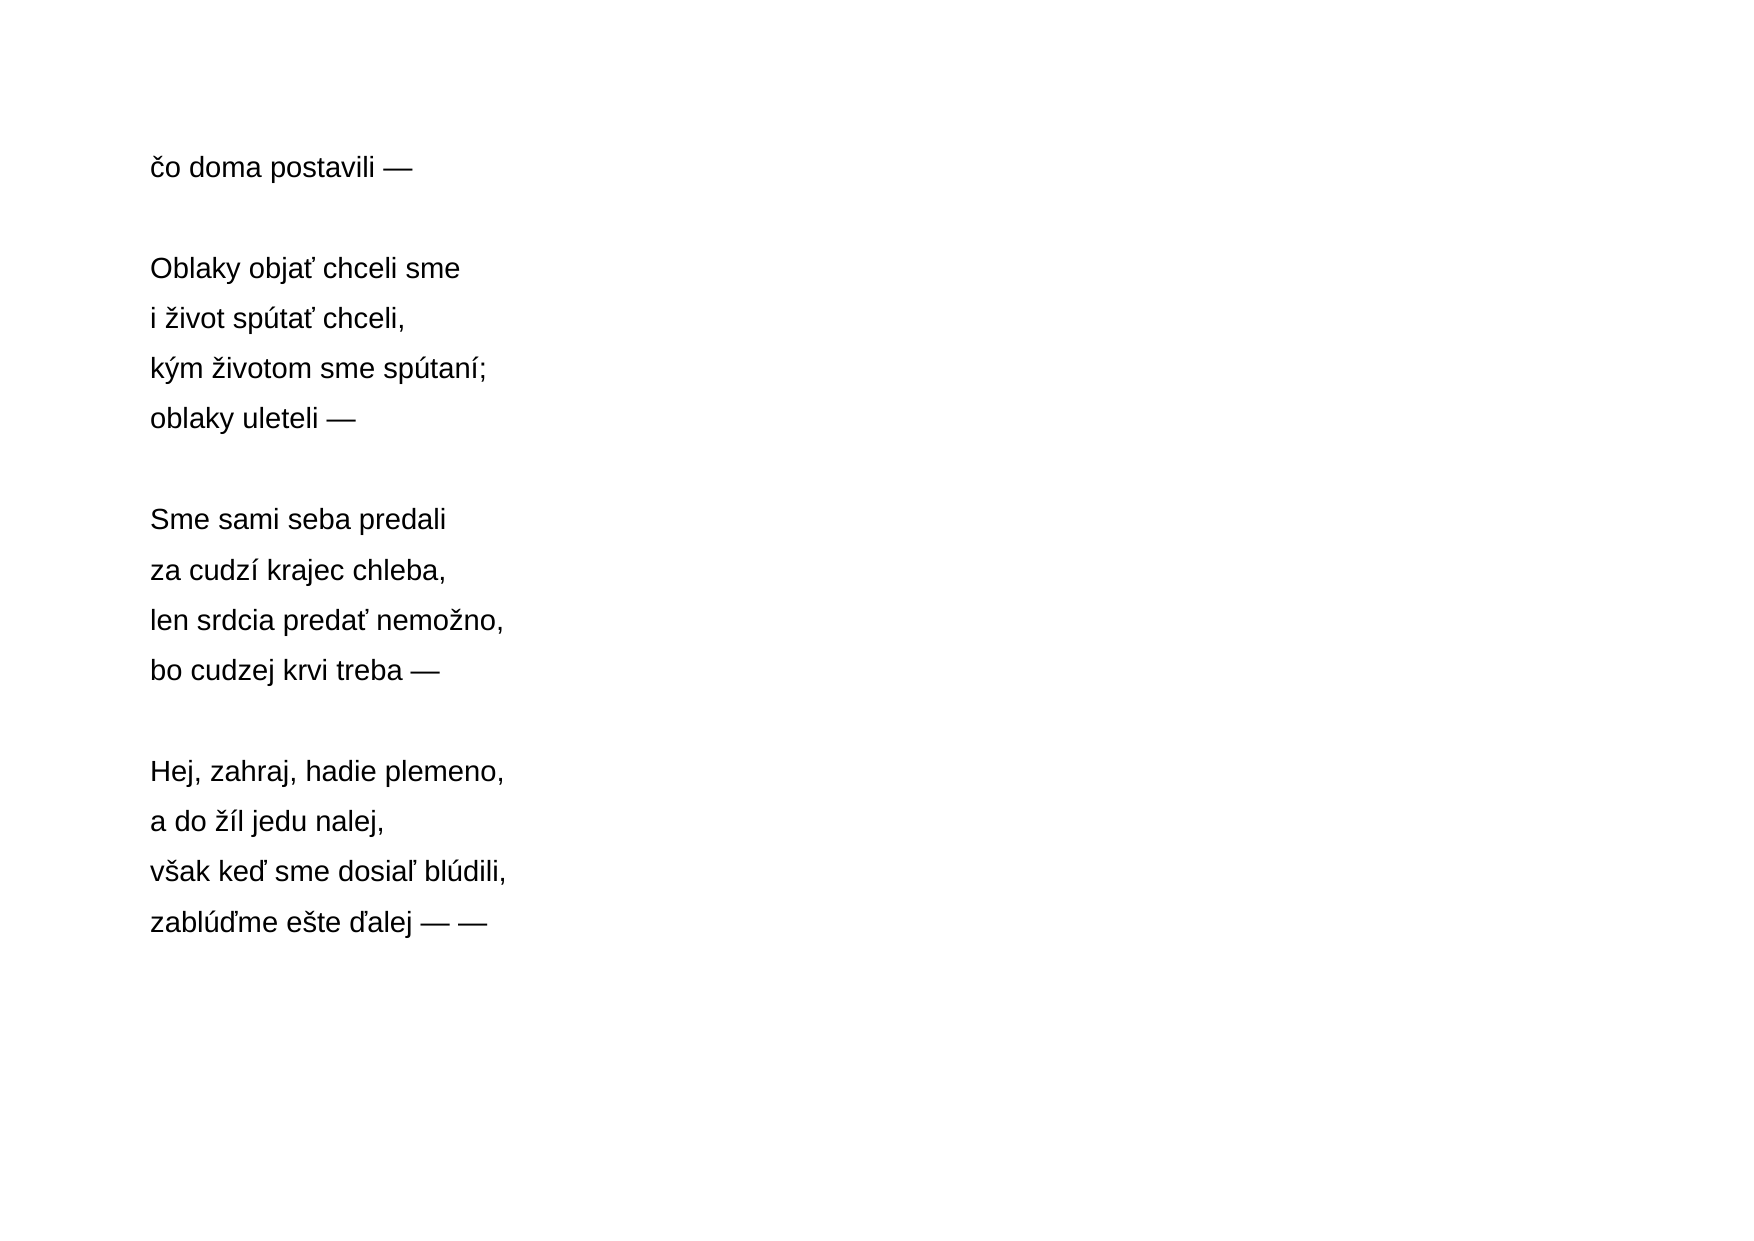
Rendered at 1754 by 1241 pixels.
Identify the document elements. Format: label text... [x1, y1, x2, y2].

text však keď sme dosiaľ blúdili, [150, 854, 1243, 888]
text Sme sami seba predali [150, 502, 1243, 536]
text zablúďme ešte ďalej — — [150, 905, 1243, 938]
text a do žíl jedu nalej, [150, 804, 1243, 838]
text čo doma postavili — [150, 150, 1243, 183]
text oblaky uleteli — [150, 402, 1243, 435]
text bo cudzej krvi treba — [150, 653, 1243, 687]
text kým životom sme spútaní; [150, 351, 1243, 385]
text i život spútať chceli, [150, 301, 1243, 334]
text len srdcia predať nemožno, [150, 603, 1243, 636]
text Hej, zahraj, hadie plemeno, [150, 754, 1243, 787]
text Oblaky objať chceli sme [150, 251, 1243, 284]
text za cudzí krajec chleba, [150, 552, 1243, 586]
